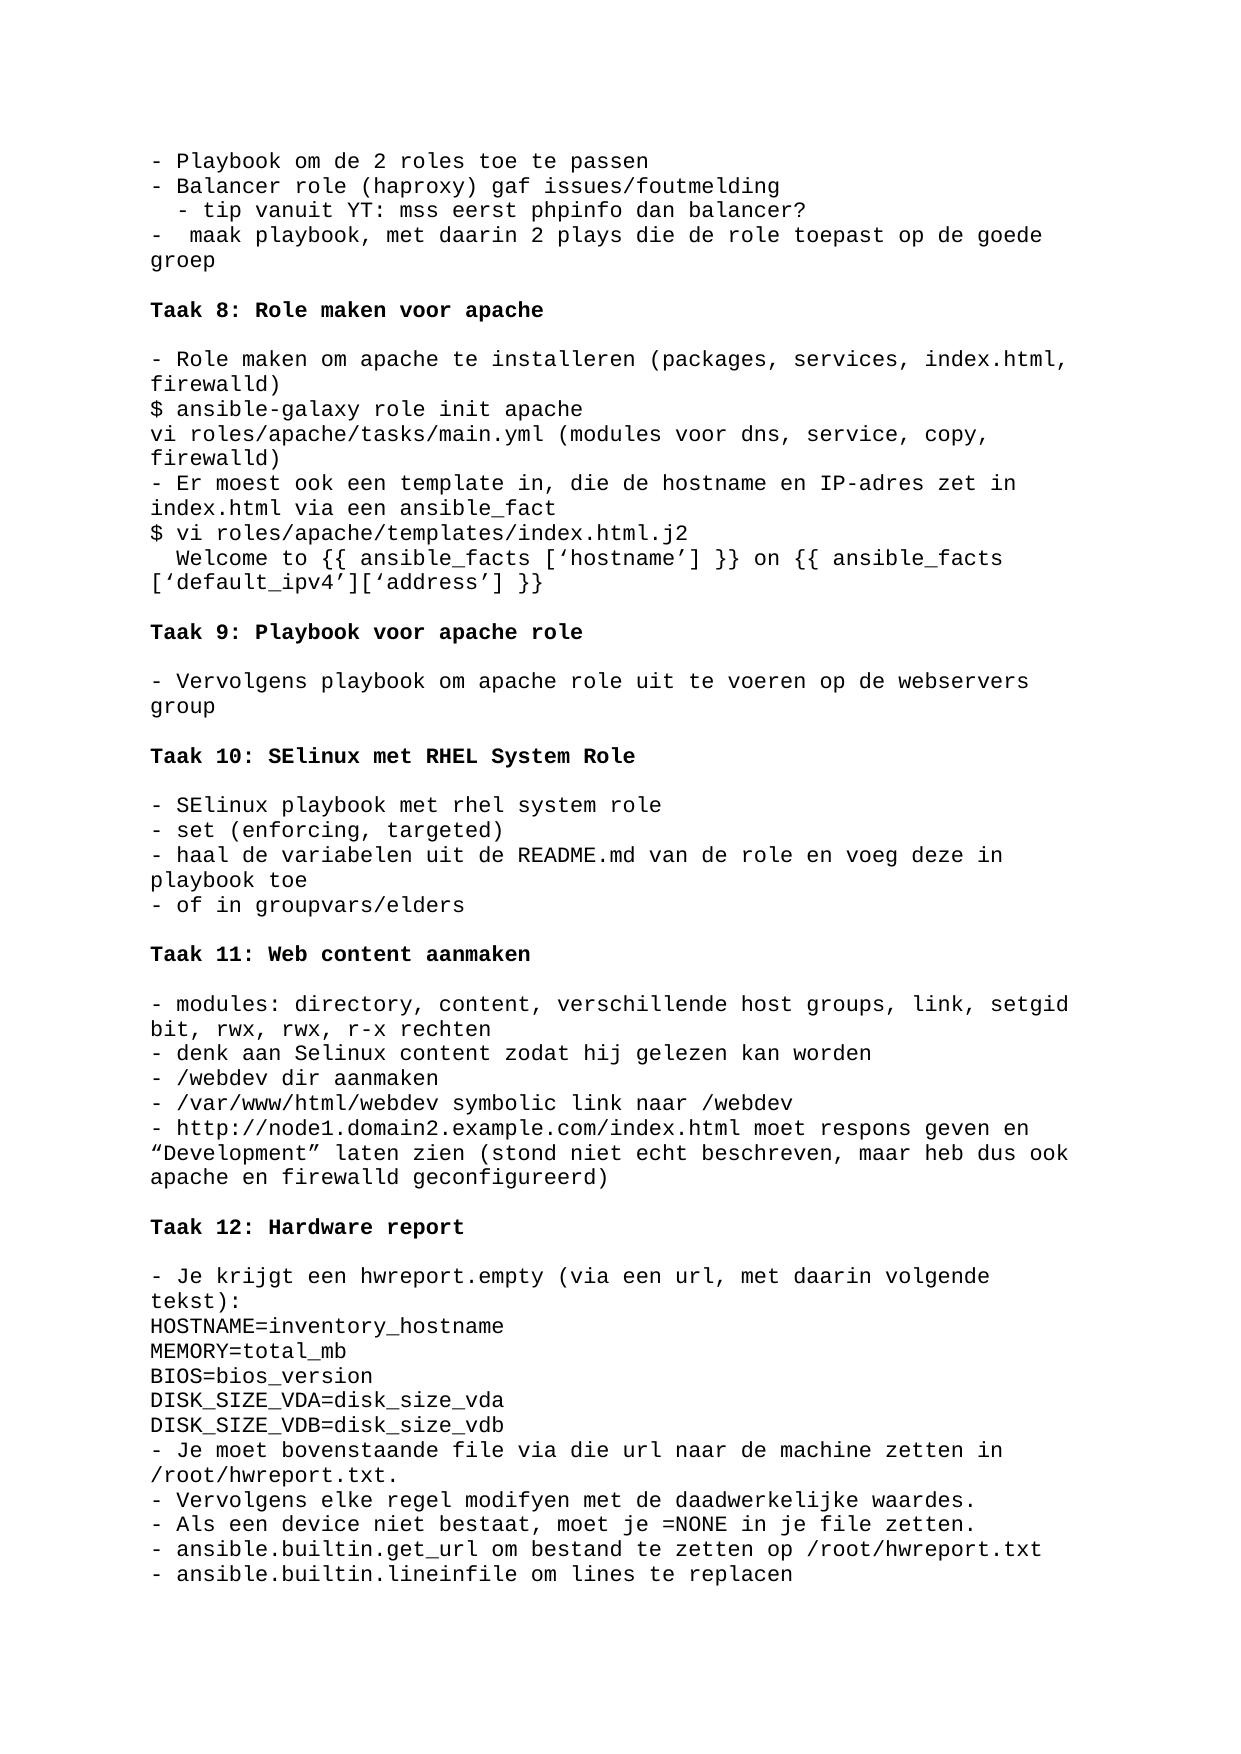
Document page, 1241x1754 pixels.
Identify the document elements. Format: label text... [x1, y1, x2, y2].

text - set (enforcing, targeted) [150, 819, 1090, 844]
text $ vi roles/apache/templates/index.html.j2 [150, 522, 1090, 547]
text Taak 8: Role maken voor apache [150, 299, 1090, 323]
text Welcome to {{ ansible_facts [‘hostname’] }} on {{ ansible_facts [‘default_ipv4’][‘address’] }} [150, 547, 1090, 596]
text - denk aan Selinux content zodat hij gelezen kan worden [150, 1042, 1090, 1067]
text DISK_SIZE_VDB=disk_size_vdb [150, 1414, 1090, 1439]
text - Balancer role (haproxy) gaf issues/foutmelding [150, 175, 1090, 199]
text - Je krijgt een hwreport.empty (via een url, met daarin volgende tekst): [150, 1266, 1090, 1315]
text - maak playbook, met daarin 2 plays die de role toepast op de goede groep [150, 224, 1090, 274]
text - Playbook om de 2 roles toe te passen [150, 150, 1090, 175]
text - Je moet bovenstaande file via die url naar de machine zetten in /root/hwreport.txt. [150, 1439, 1090, 1489]
text Taak 12: Hardware report [150, 1216, 1090, 1241]
text - Er moest ook een template in, die de hostname en IP-adres zet in index.html via een ansible_fact [150, 472, 1090, 522]
text - Vervolgens playbook om apache role uit te voeren op de webservers group [150, 671, 1090, 720]
text MEMORY=total_mb [150, 1340, 1090, 1365]
text - of in groupvars/elders [150, 894, 1090, 918]
text - Vervolgens elke regel modifyen met de daadwerkelijke waardes. [150, 1489, 1090, 1513]
text vi roles/apache/tasks/main.yml (modules voor dns, service, copy, firewalld) [150, 423, 1090, 472]
text Taak 11: Web content aanmaken [150, 943, 1090, 968]
text Taak 10: SElinux met RHEL System Role [150, 745, 1090, 770]
text DISK_SIZE_VDA=disk_size_vda [150, 1389, 1090, 1414]
text - http://node1.domain2.example.com/index.html moet respons geven en “Development” laten zien (stond niet echt beschreven, maar heb dus ook apache en firewalld geconfigureerd) [150, 1117, 1090, 1191]
text - modules: directory, content, verschillende host groups, link, setgid bit, rwx, rwx, r-x rechten [150, 993, 1090, 1042]
text - Als een device niet bestaat, moet je =NONE in je file zetten. [150, 1513, 1090, 1538]
text - Role maken om apache te installeren (packages, services, index.html, firewalld) [150, 348, 1090, 398]
text Taak 9: Playbook voor apache role [150, 621, 1090, 646]
text $ ansible-galaxy role init apache [150, 398, 1090, 423]
text HOSTNAME=inventory_hostname [150, 1315, 1090, 1340]
text - /webdev dir aanmaken [150, 1067, 1090, 1092]
text BIOS=bios_version [150, 1365, 1090, 1389]
text - ansible.builtin.get_url om bestand te zetten op /root/hwreport.txt [150, 1538, 1090, 1563]
text - ansible.builtin.lineinfile om lines te replacen [150, 1563, 1090, 1588]
text - haal de variabelen uit de README.md van de role en voeg deze in playbook toe [150, 844, 1090, 894]
text - SElinux playbook met rhel system role [150, 794, 1090, 819]
text - /var/www/html/webdev symbolic link naar /webdev [150, 1092, 1090, 1117]
text - tip vanuit YT: mss eerst phpinfo dan balancer? [150, 199, 1090, 224]
